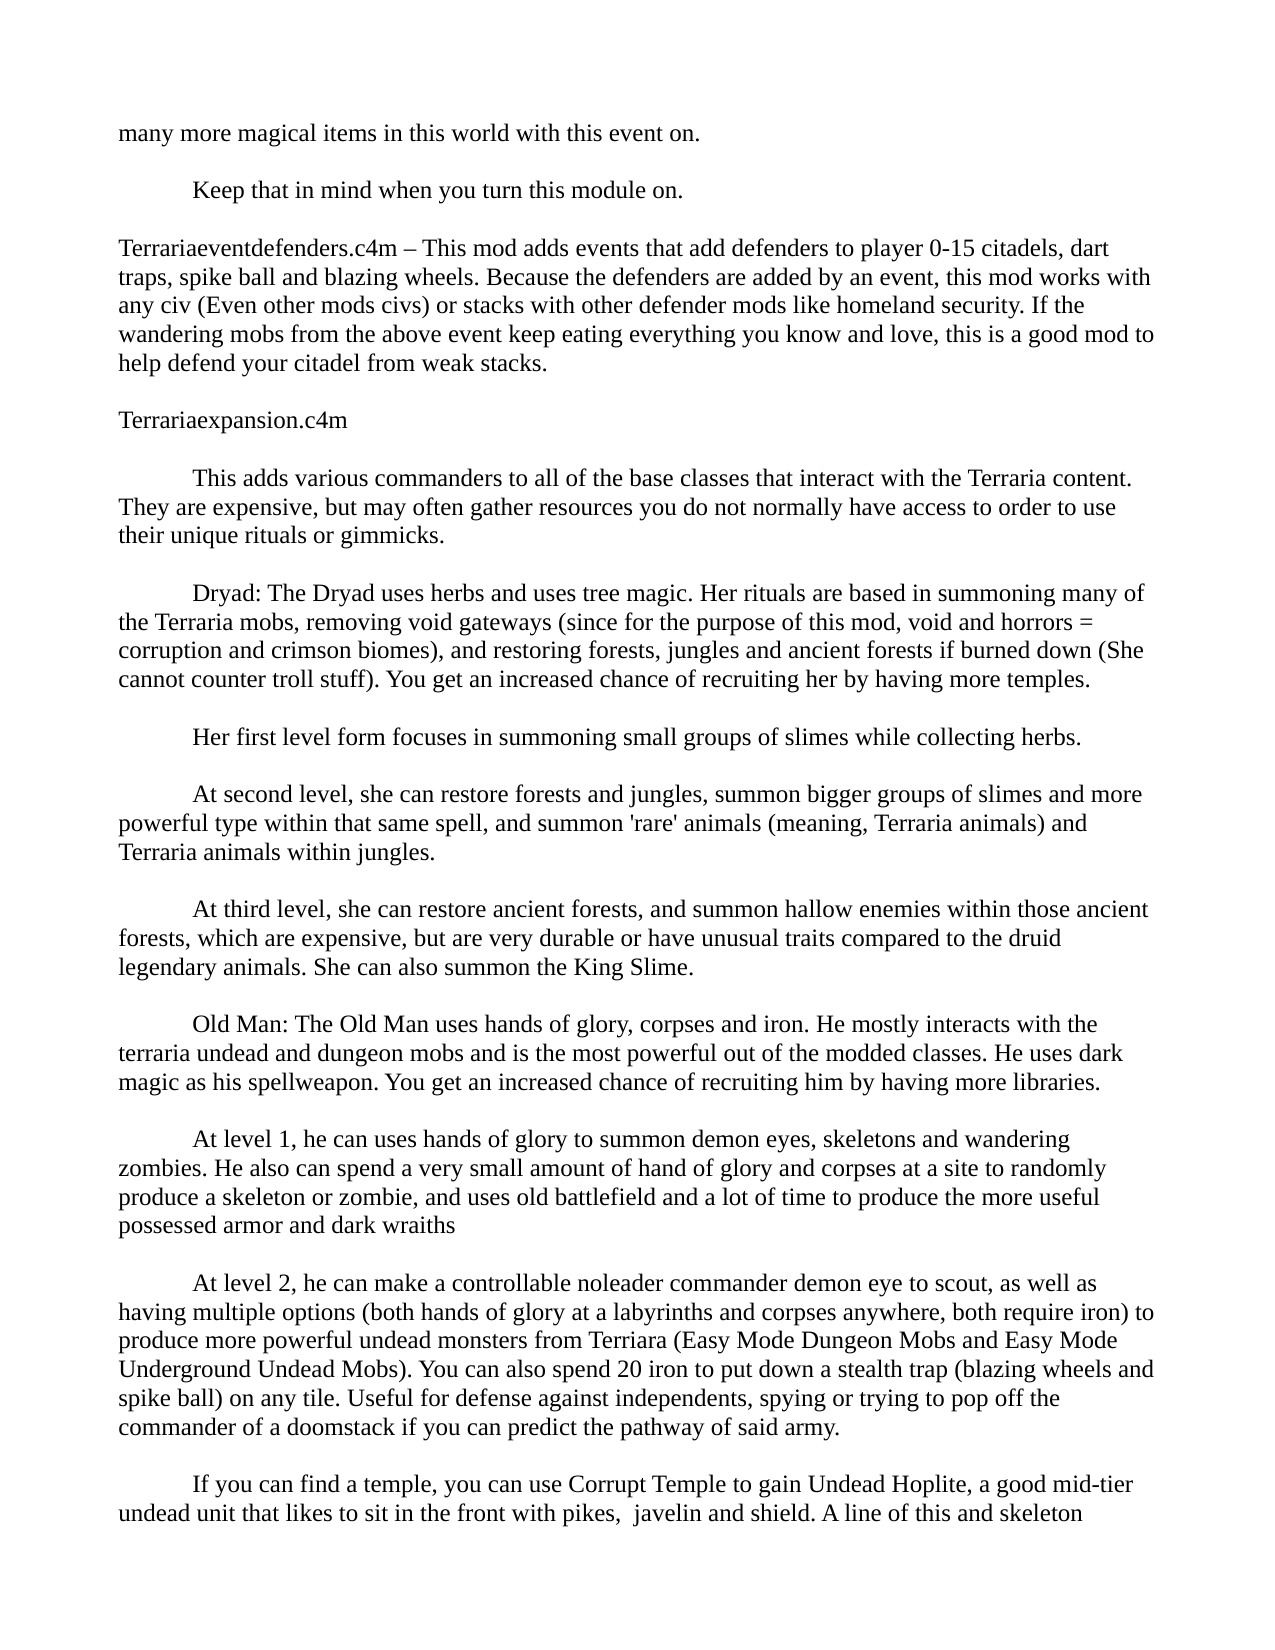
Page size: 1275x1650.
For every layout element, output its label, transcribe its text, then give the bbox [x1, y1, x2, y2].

text If you can find a temple, you can use Corrupt Temple to gain Undead Hoplite, a good mid-tier undead unit that likes to sit in the front with pikes, javelin and shield. A line of this and skeleton [118, 1469, 1157, 1527]
text Dryad: The Dryad uses herbs and uses tree magic. Her rituals are based in summoning many of the Terraria mobs, removing void gateways (since for the purpose of this mod, void and horrors = corruption and crimson biomes), and restoring forests, jungles and ancient forests if burned down (She cannot counter troll stuff). You get an increased chance of recruiting her by having more temples. [118, 578, 1157, 693]
text At level 2, he can make a controllable noleader commander demon eye to scout, as well as having multiple options (both hands of glory at a labyrinths and corpses anywhere, both require iron) to produce more powerful undead monsters from Terriara (Easy Mode Dungeon Mobs and Easy Mode Underground Undead Mobs). You can also spend 20 iron to put down a stealth trap (blazing wheels and spike ball) on any tile. Useful for defense against independents, spying or trying to pop off the commander of a doomstack if you can predict the pathway of said army. [118, 1268, 1157, 1441]
text At level 1, he can uses hands of glory to summon demon eyes, skeletons and wandering zombies. He also can spend a very small amount of hand of glory and corpses at a site to randomly produce a skeleton or zombie, and uses old battlefield and a lot of time to produce the more useful possessed armor and dark wraiths [118, 1124, 1157, 1239]
text Her first level form focuses in summoning small groups of slimes while collecting herbs. [118, 722, 1157, 751]
text At second level, she can restore forests and jungles, summon bigger groups of slimes and more powerful type within that same spell, and summon 'rare' animals (meaning, Terraria animals) and Terraria animals within jungles. [118, 779, 1157, 866]
text many more magical items in this world with this event on. [118, 118, 1157, 147]
text Terrariaexpansion.c4m [118, 406, 1157, 434]
text This adds various commanders to all of the base classes that interact with the Terraria content. They are expensive, but may often gather resources you do not normally have access to order to use their unique rituals or gimmicks. [118, 463, 1157, 549]
text Old Man: The Old Man uses hands of glory, corpses and iron. He mostly interacts with the terraria undead and dungeon mobs and is the most powerful out of the modded classes. He uses dark magic as his spellweapon. You get an increased chance of recruiting him by having more libraries. [118, 1009, 1157, 1096]
text At third level, she can restore ancient forests, and summon hallow enemies within those ancient forests, which are expensive, but are very durable or have unusual traits compared to the druid legendary animals. She can also summon the King Slime. [118, 894, 1157, 981]
text Keep that in mind when you turn this module on. [118, 176, 1157, 204]
text Terrariaeventdefenders.c4m – This mod adds events that add defenders to player 0-15 citadels, dart traps, spike ball and blazing wheels. Because the defenders are added by an event, this mod works with any civ (Even other mods civs) or stacks with other defender mods like homeland security. If the wandering mobs from the above event keep eating everything you know and love, this is a good mod to help defend your citadel from weak stacks. [118, 233, 1157, 377]
